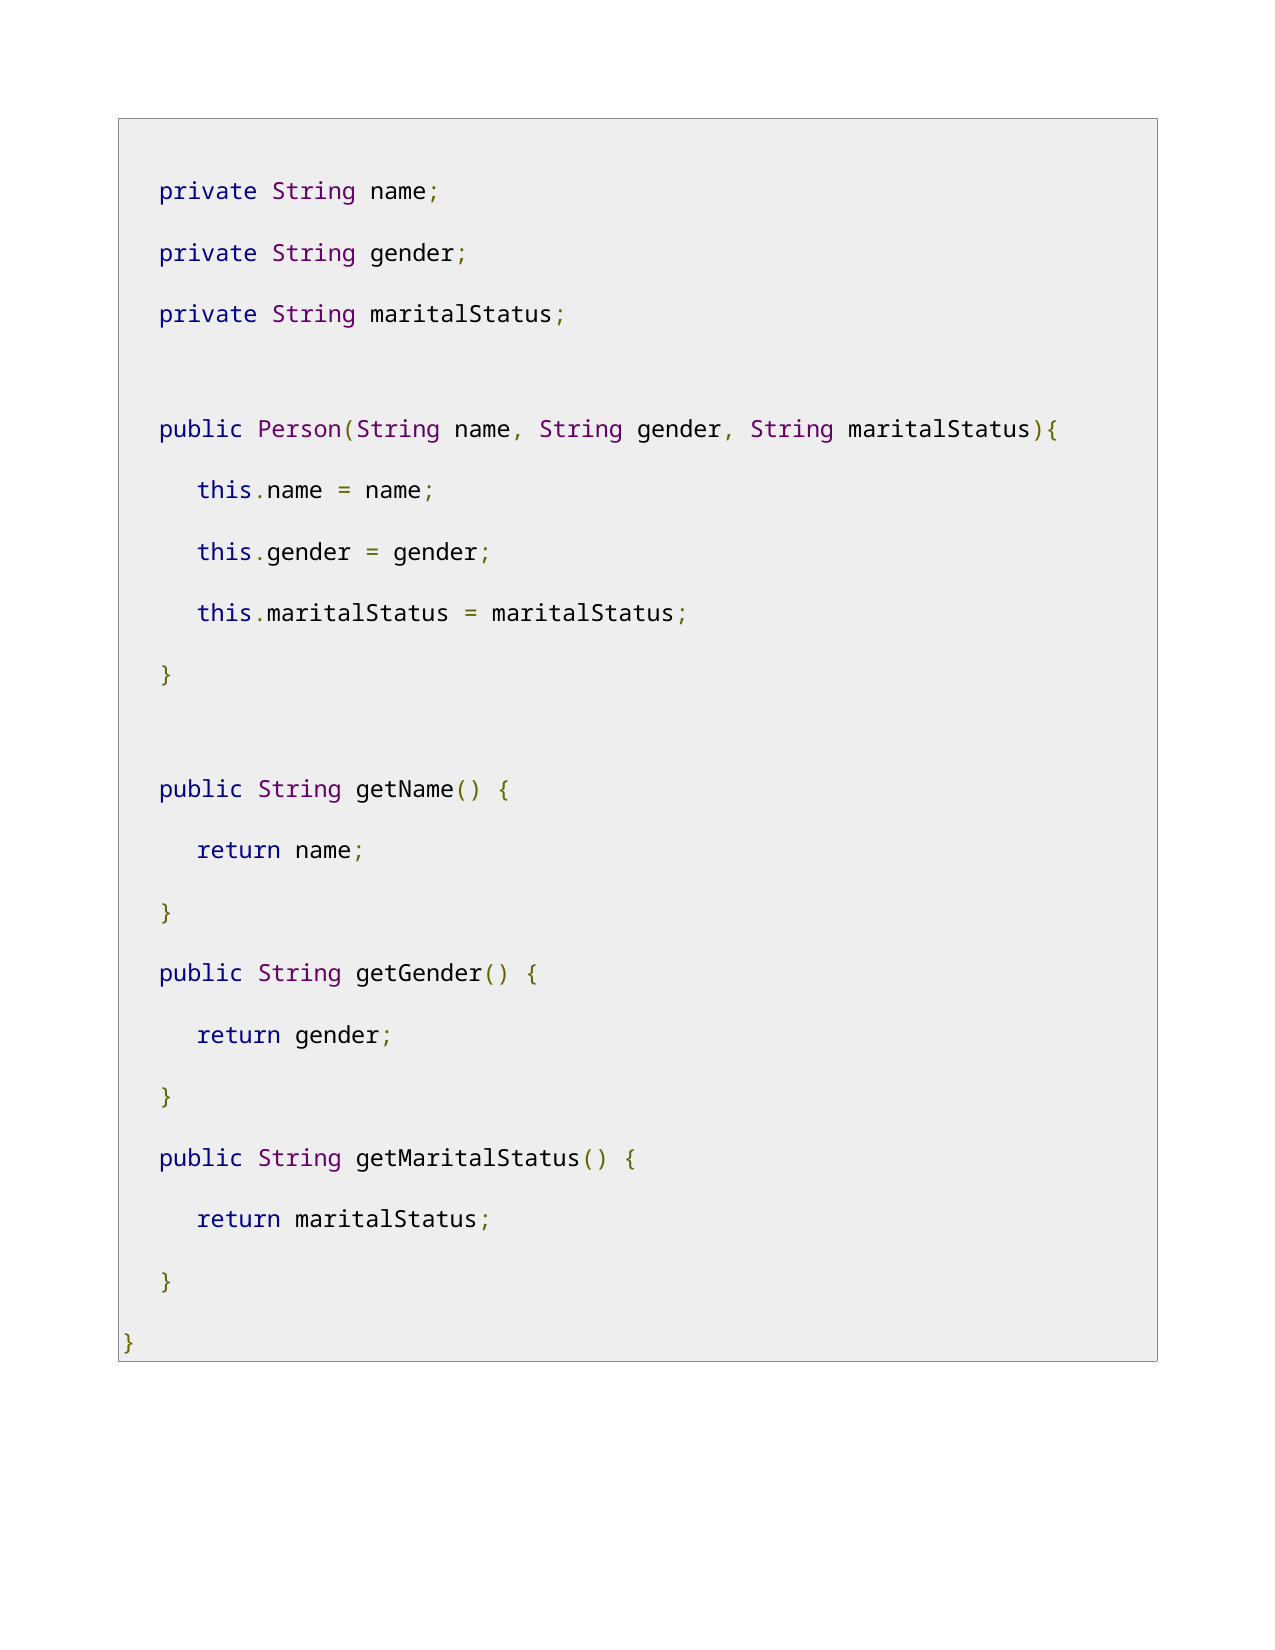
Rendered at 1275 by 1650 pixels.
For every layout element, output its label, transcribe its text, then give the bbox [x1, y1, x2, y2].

text return gender; [119, 1015, 1157, 1050]
text return maritalStatus; [119, 1199, 1157, 1234]
text this.name = name; [119, 470, 1157, 505]
text public String getName() { [119, 769, 1157, 804]
text public String getGender() { [119, 953, 1157, 989]
text private String name; [119, 171, 1157, 206]
text private String gender; [119, 233, 1157, 268]
text public String getMaritalStatus() { [119, 1138, 1157, 1173]
text this.gender = gender; [119, 532, 1157, 567]
text this.maritalStatus = maritalStatus; [119, 593, 1157, 628]
text } [119, 892, 1157, 927]
text } [119, 1076, 1157, 1112]
text public Person(String name, String gender, String maritalStatus){ [119, 409, 1157, 444]
text } [119, 654, 1157, 690]
text return name; [119, 831, 1157, 866]
text } [119, 1261, 1157, 1296]
text } [119, 1322, 1157, 1361]
text private String maritalStatus; [119, 294, 1157, 329]
